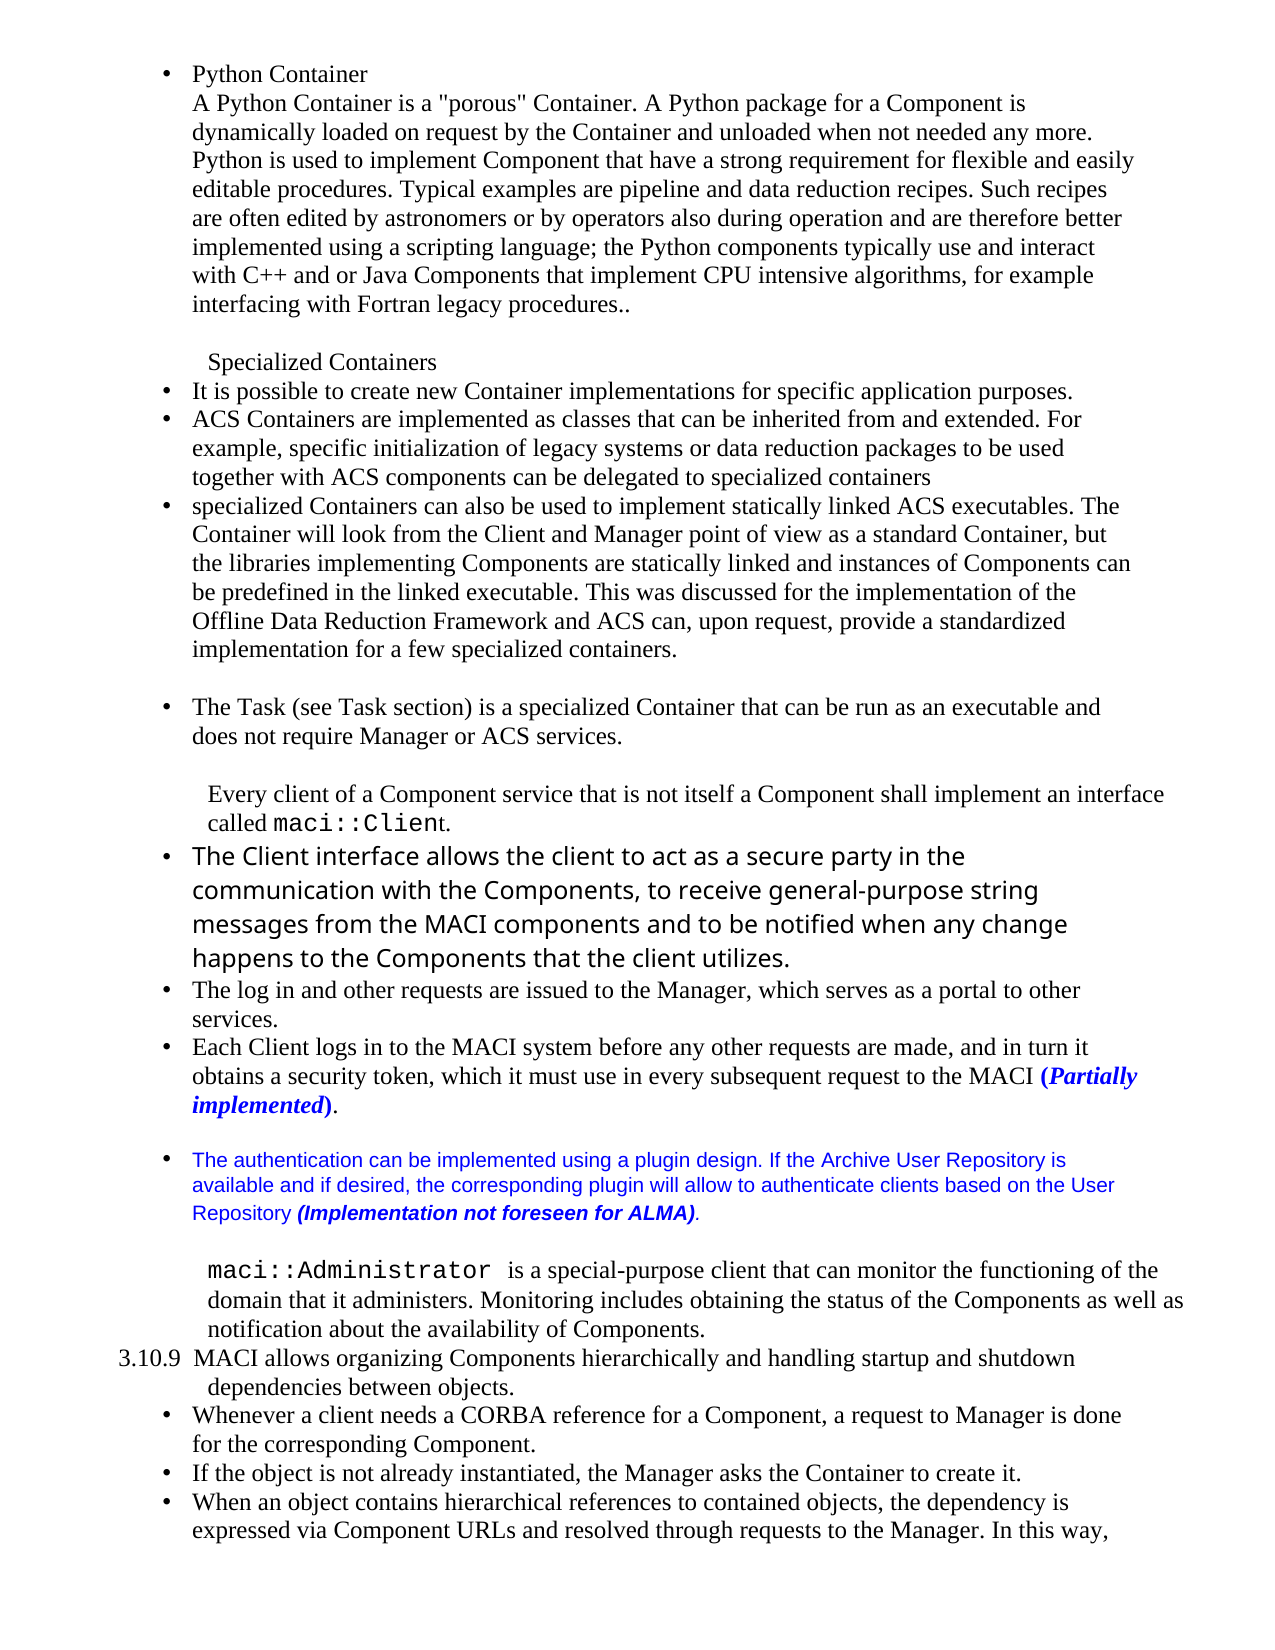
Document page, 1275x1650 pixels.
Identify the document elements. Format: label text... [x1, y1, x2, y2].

list specialized Containers can also be used to implement statically linked ACS executables. The Container will look from the Client and Manager point of view as a standard Container, but the libraries implementing Components are statically linked and instances of Components can be predefined in the linked executable. This was discussed for the implementation of the Offline Data Reduction Framework and ACS can, upon request, provide a standardized implementation for a few specialized containers. [162, 491, 1141, 663]
list Whenever a client needs a CORBA reference for a Component, a request to Manager is done for the corresponding Component. [162, 1401, 1141, 1458]
list The log in and other requests are issued to the Manager, which serves as a portal to other services. [162, 975, 1141, 1032]
list Python Container A Python Container is a "porous" Container. A Python package for a Component is dynamically loaded on request by the Container and unloaded when not needed any more. Python is used to implement Component that have a strong requirement for flexible and easily editable procedures. Typical examples are pipeline and data reduction recipes. Such recipes are often edited by astronomers or by operators also during operation and are therefore better implemented using a scripting language; the Python components typically use and interact with C++ and or Java Components that implement CPU intensive algorithms, for example interfacing with Fortran legacy procedures.. [162, 59, 1141, 318]
list The Client interface allows the client to act as a secure party in the communication with the Components, to receive general-purpose string messages from the MACI components and to be notified when any change happens to the Components that the client utilizes. [162, 839, 1141, 975]
subtitle MACI allows organizing Components hierarchically and handling startup and shutdown dependencies between objects. [118, 1343, 1216, 1401]
subtitle Every client of a Component service that is not itself a Component shall implement an interface called maci::Client. [118, 779, 1216, 839]
list It is possible to create new Container implementations for specific application purposes. [162, 376, 1141, 404]
list The Task (see Task section) is a specialized Container that can be run as an executable and does not require Manager or ACS services. [162, 692, 1141, 750]
subtitle Specialized Containers [118, 347, 1216, 376]
list The authentication can be implemented using a plugin design. If the Archive User Repository is available and if desired, the corresponding plugin will allow to authenticate clients based on the User Repository (Implementation not foreseen for ALMA). [162, 1148, 1141, 1226]
subtitle maci::Administrator is a special-purpose client that can monitor the functioning of the domain that it administers. Monitoring includes obtaining the status of the Components as well as notification about the availability of Components. [118, 1255, 1216, 1343]
list If the object is not already instantiated, the Manager asks the Container to create it. [162, 1458, 1141, 1487]
list When an object contains hierarchical references to contained objects, the dependency is expressed via Component URLs and resolved through requests to the Manager. In this way, [162, 1487, 1141, 1544]
list Each Client logs in to the MACI system before any other requests are made, and in turn it obtains a security token, which it must use in every subsequent request to the MACI (Partially implemented). [162, 1032, 1141, 1119]
list ACS Containers are implemented as classes that can be inherited from and extended. For example, specific initialization of legacy systems or data reduction packages to be used together with ACS components can be delegated to specialized containers [162, 404, 1141, 491]
